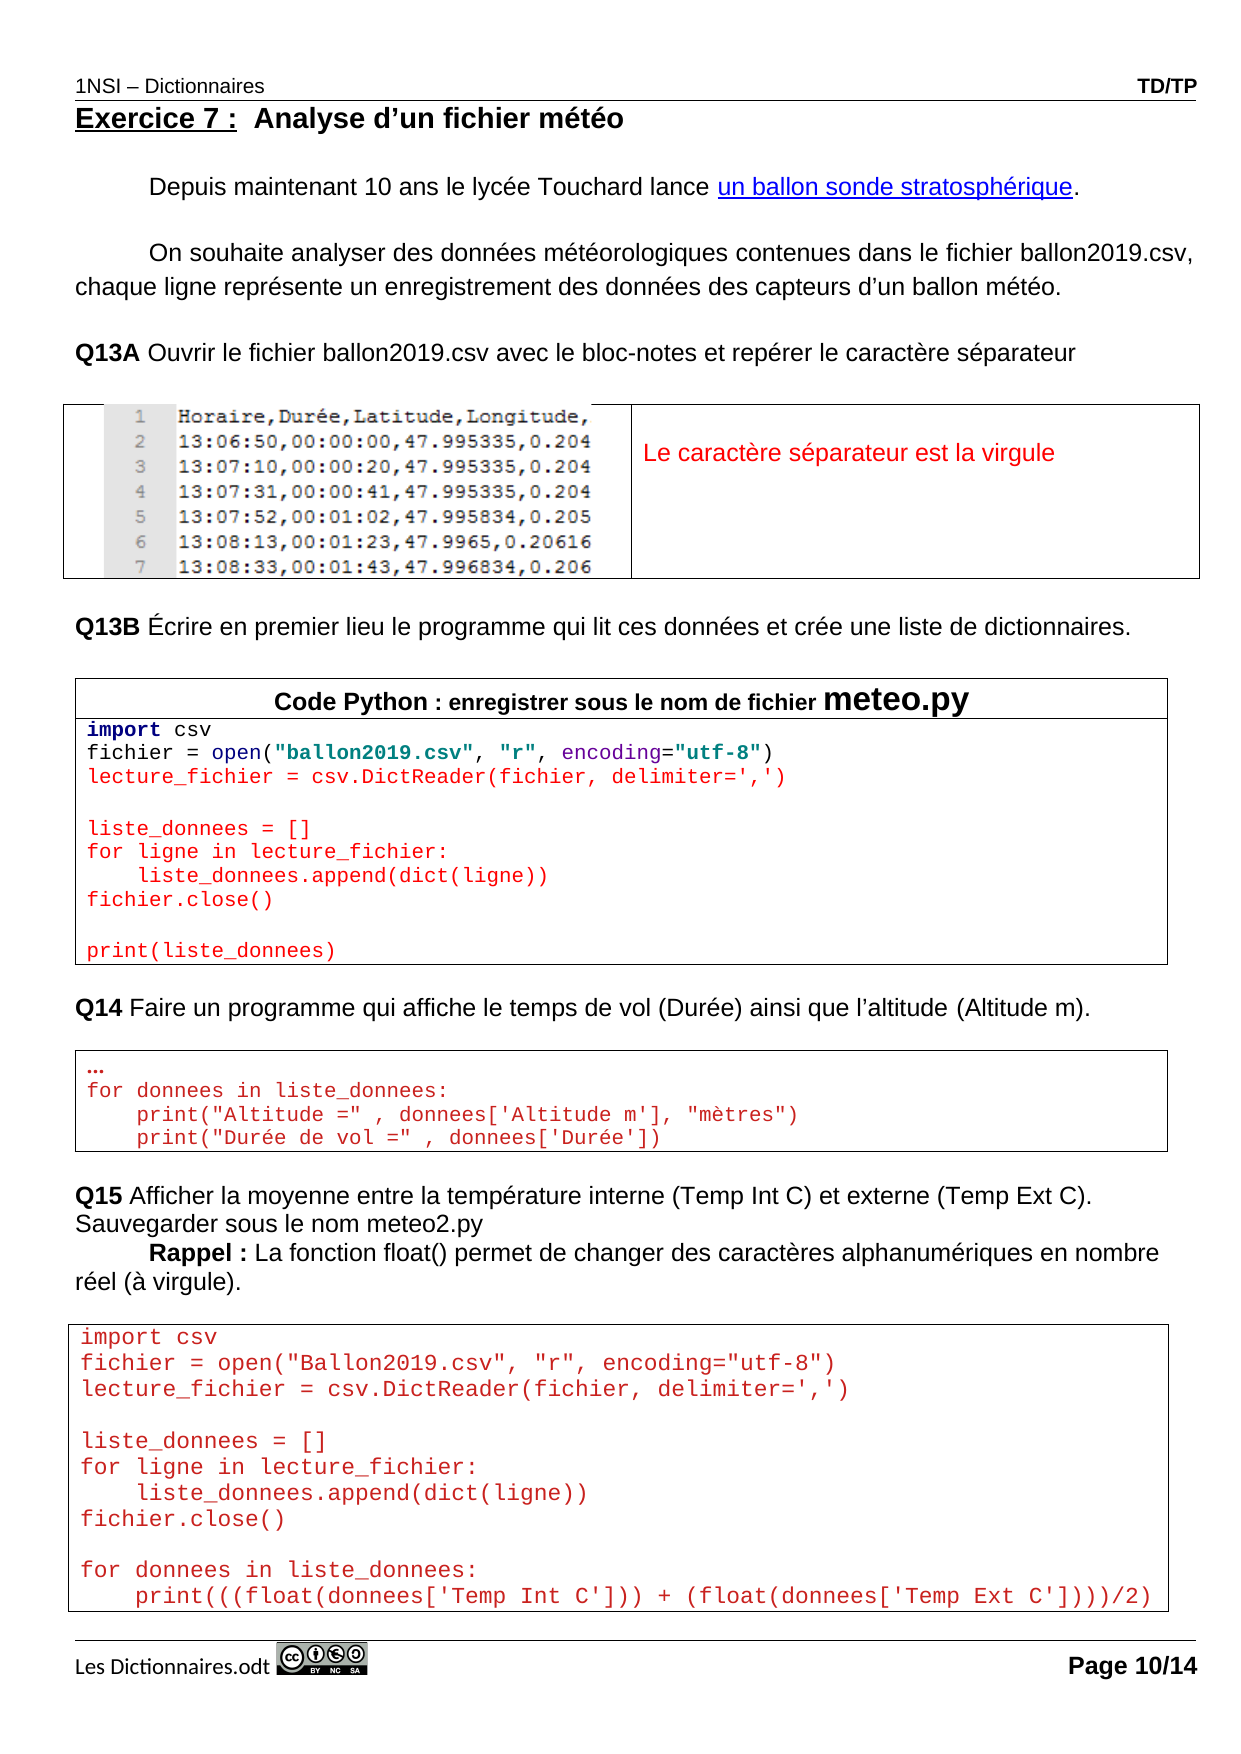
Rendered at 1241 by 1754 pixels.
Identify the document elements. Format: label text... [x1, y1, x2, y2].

table_header Le caractère séparateur est la virgule [632, 405, 1199, 578]
text Q14 Faire un programme qui affiche le temps de vol (Durée) ainsi que l’altitude (Altitude m). [75, 993, 1196, 1022]
text Rappel : La fonction float() permet de changer des caractères alphanumériques en nombre réel (à virgule). [75, 1238, 1196, 1296]
picture [276, 1642, 368, 1675]
text Exercice 7 : Analyse d’un fichier météo [75, 101, 1196, 134]
table_header [592, 405, 631, 578]
text Q13A Ouvrir le fichier ballon2019.csv avec le bloc-notes et repérer le caractère séparateur [75, 337, 1196, 366]
text Q15 Afficher la moyenne entre la température interne (Temp Int C) et externe (Temp Ext C). Sauvegarder sous le nom meteo2.py [75, 1181, 1196, 1238]
picture [103, 404, 592, 578]
table_header Code Python : enregistrer sous le nom de fichier meteo.py [76, 679, 1167, 718]
text On souhaite analyser des données météorologiques contenues dans le fichier ballon2019.csv, chaque ligne représente un enregistrement des données des capteurs d’un ballon météo. [75, 238, 1196, 300]
table_header [64, 405, 103, 578]
text Q13B Écrire en premier lieu le programme qui lit ces données et crée une liste de dictionnaires. [75, 612, 1196, 641]
text Depuis maintenant 10 ans le lycée Touchard lance un ballon sonde stratosphérique. [75, 172, 1196, 201]
